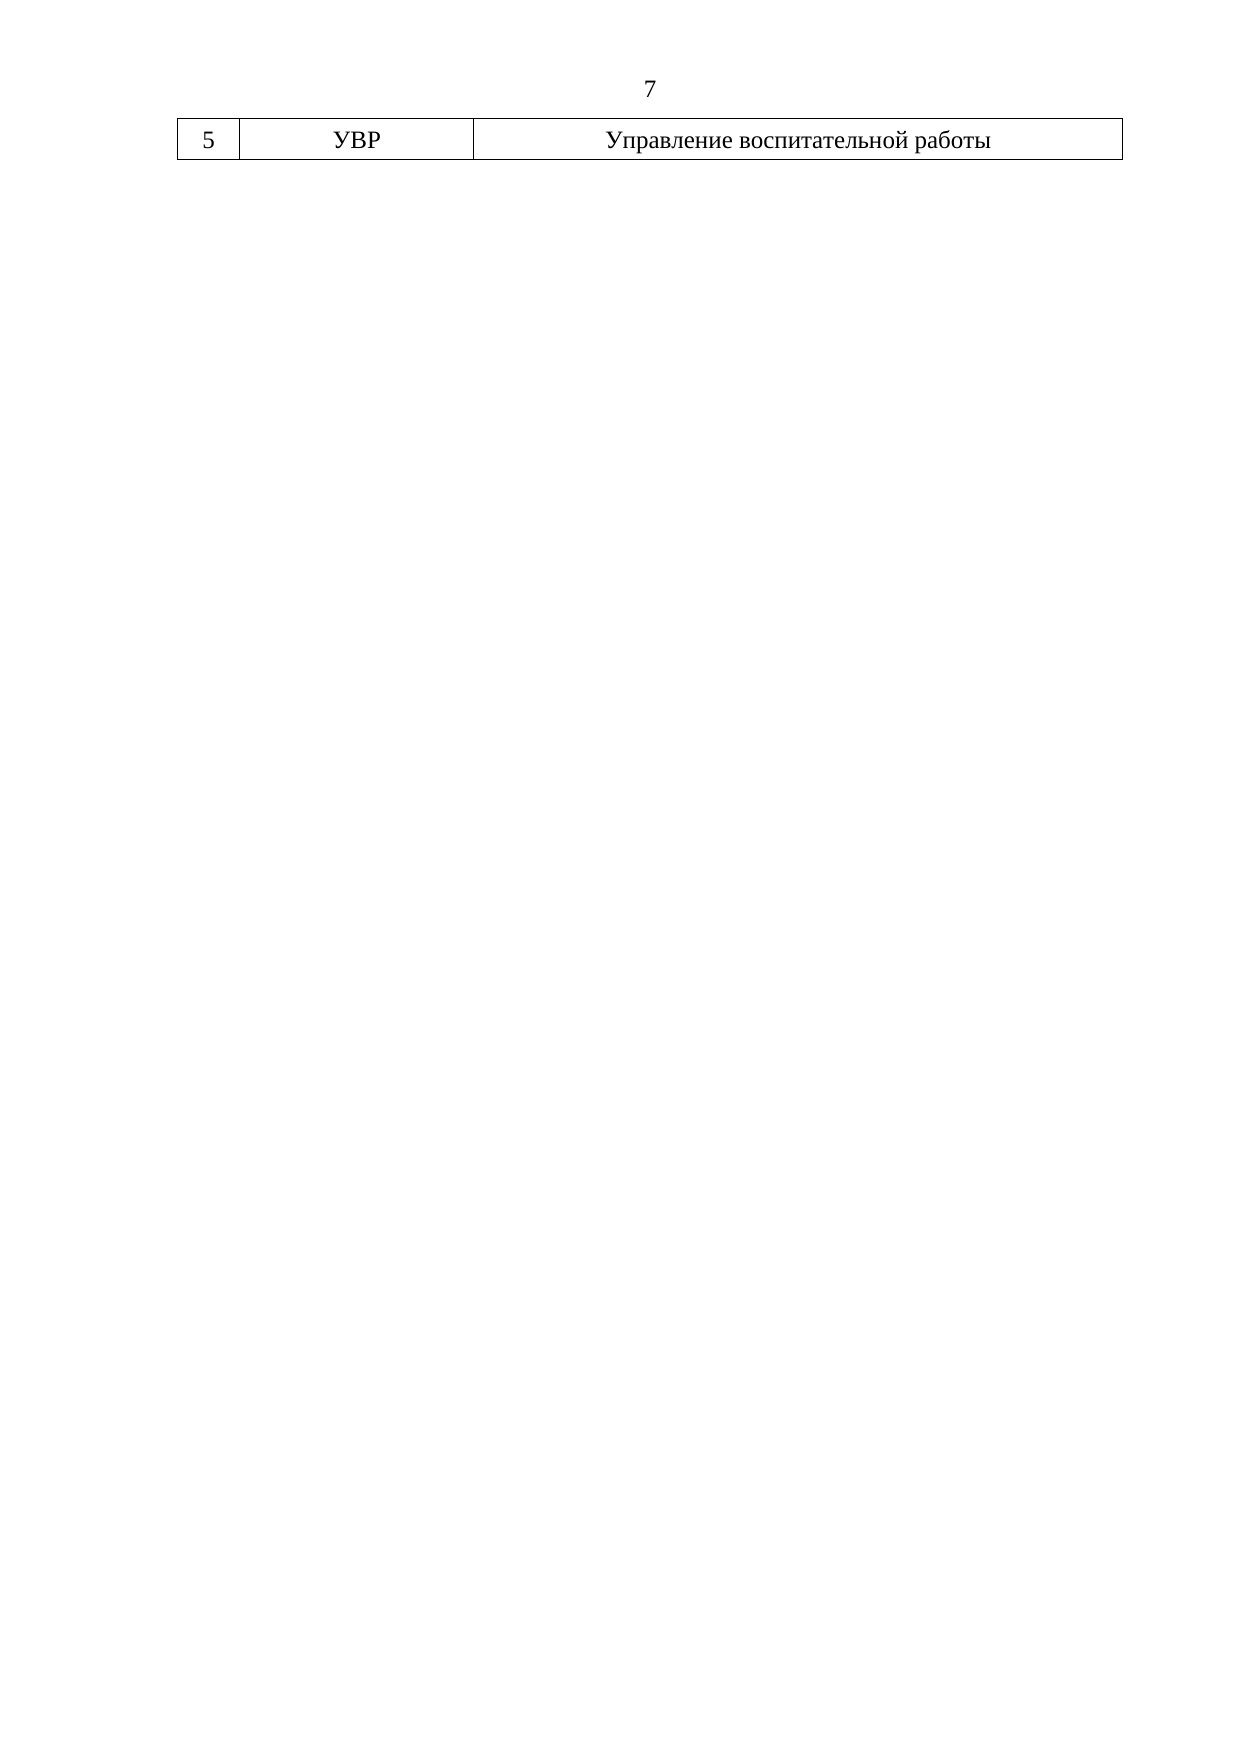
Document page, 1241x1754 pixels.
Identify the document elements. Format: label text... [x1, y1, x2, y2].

table_cell УВР [240, 119, 473, 159]
table_cell Управление воспитательной работы [474, 119, 1122, 159]
table_cell 5 [178, 119, 239, 159]
